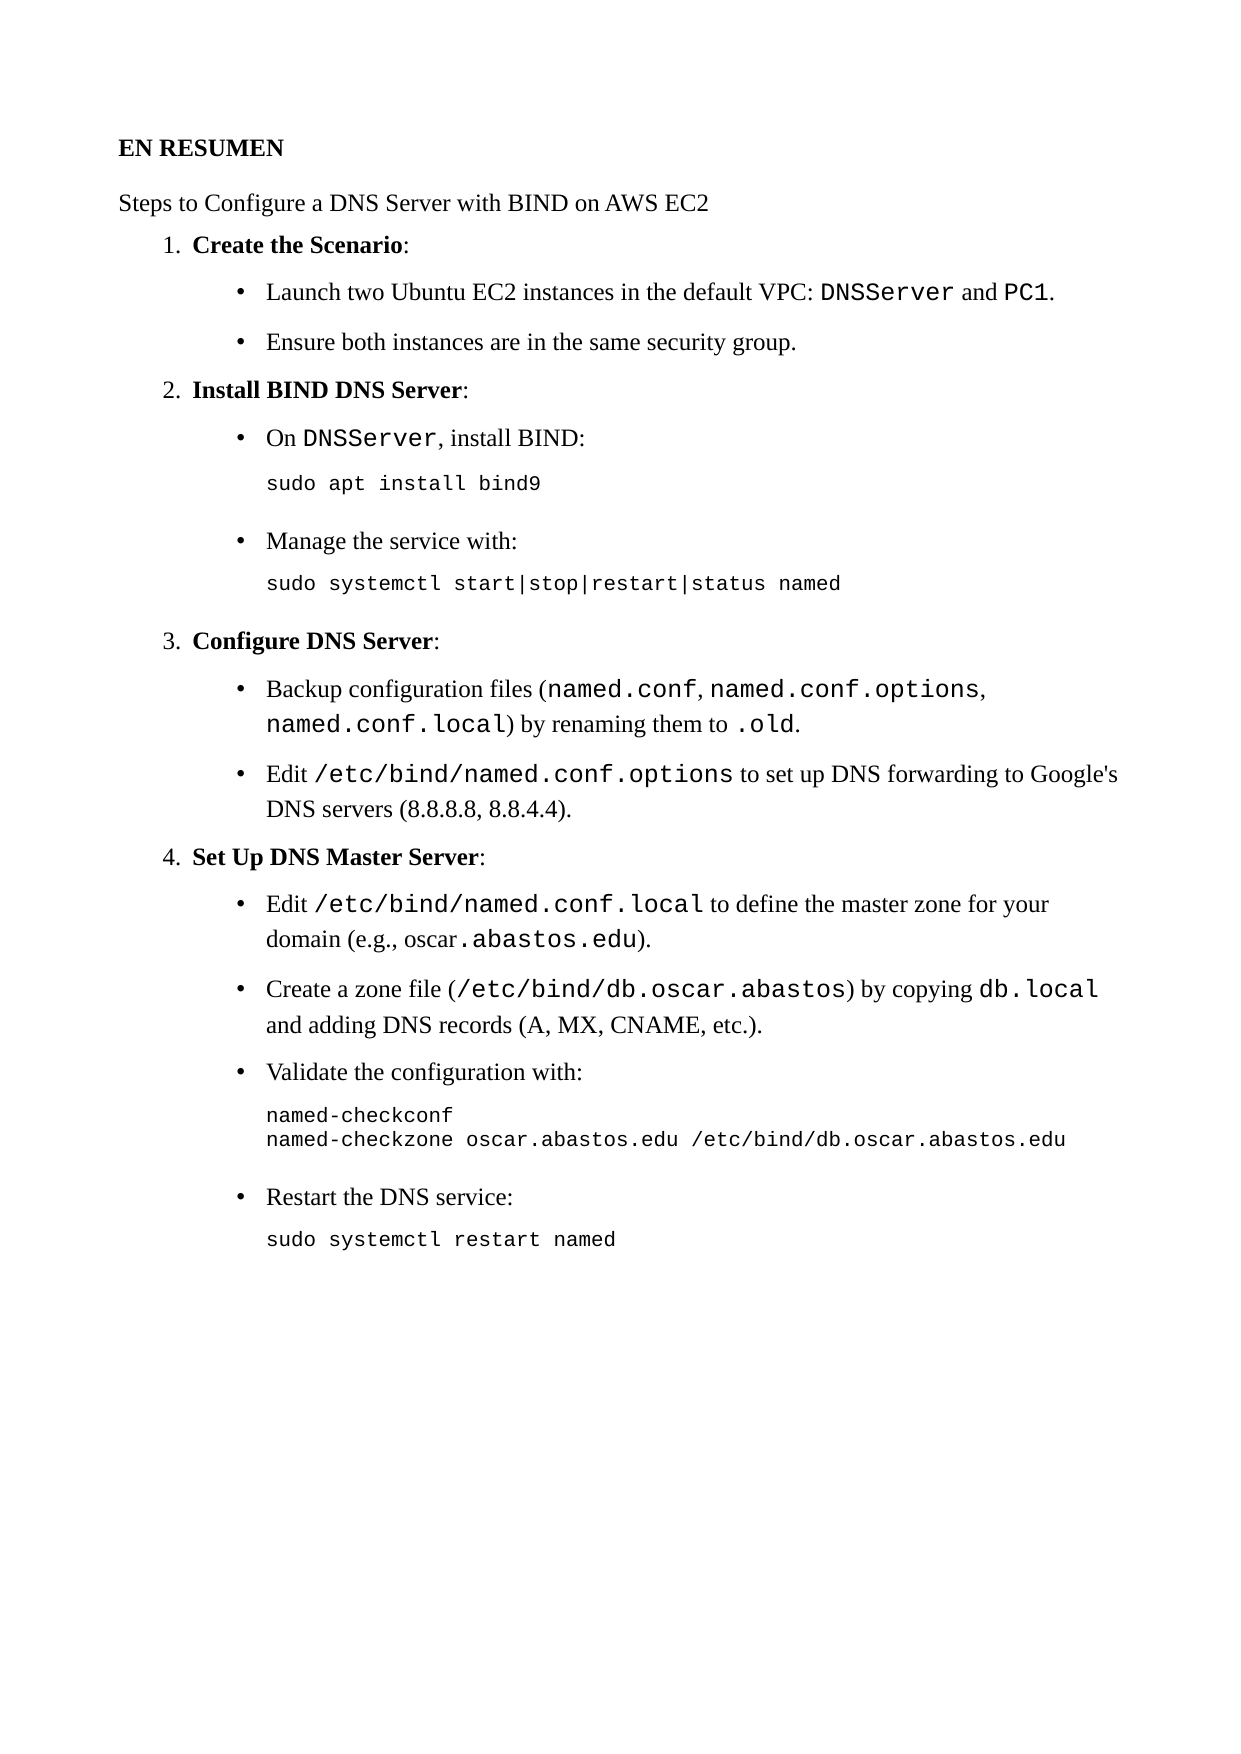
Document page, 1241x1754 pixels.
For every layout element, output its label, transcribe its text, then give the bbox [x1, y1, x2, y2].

list Create a zone file (/etc/bind/db.oscar.abastos) by copying db.local and adding DNS records (A, MX, CNAME, etc.). [236, 974, 1122, 1038]
subtitle EN RESUMEN [118, 133, 1122, 161]
list named-checkzone oscar.abastos.edu /etc/bind/db.oscar.abastos.edu [236, 1128, 1122, 1152]
list Backup configuration files (named.conf, named.conf.options, named.conf.local) by renaming them to .old. [236, 674, 1122, 740]
list sudo systemctl restart named [236, 1229, 1122, 1253]
list Ensure both instances are in the same security group. [236, 327, 1122, 356]
list On DNSServer, install BIND: [236, 423, 1122, 453]
list named-checkconf [236, 1105, 1122, 1128]
list Manage the service with: [236, 526, 1122, 554]
list Install BIND DNS Server: [162, 375, 1122, 404]
list Edit /etc/bind/named.conf.options to set up DNS forwarding to Google's DNS servers (8.8.8.8, 8.8.4.4). [236, 759, 1122, 823]
list Edit /etc/bind/named.conf.local to define the master zone for your domain (e.g., oscar.abastos.edu). [236, 889, 1122, 955]
list Configure DNS Server: [162, 626, 1122, 655]
subtitle Steps to Configure a DNS Server with BIND on AWS EC2 [118, 188, 1122, 217]
list Set Up DNS Master Server: [162, 842, 1122, 871]
list Restart the DNS service: [236, 1182, 1122, 1210]
list Create the Scenario: [162, 230, 1122, 258]
list Launch two Ubuntu EC2 instances in the default VPC: DNSServer and PC1. [236, 277, 1122, 308]
list sudo apt install bind9 [236, 473, 1122, 496]
list Validate the configuration with: [236, 1057, 1122, 1086]
list sudo systemctl start|stop|restart|status named [236, 573, 1122, 597]
